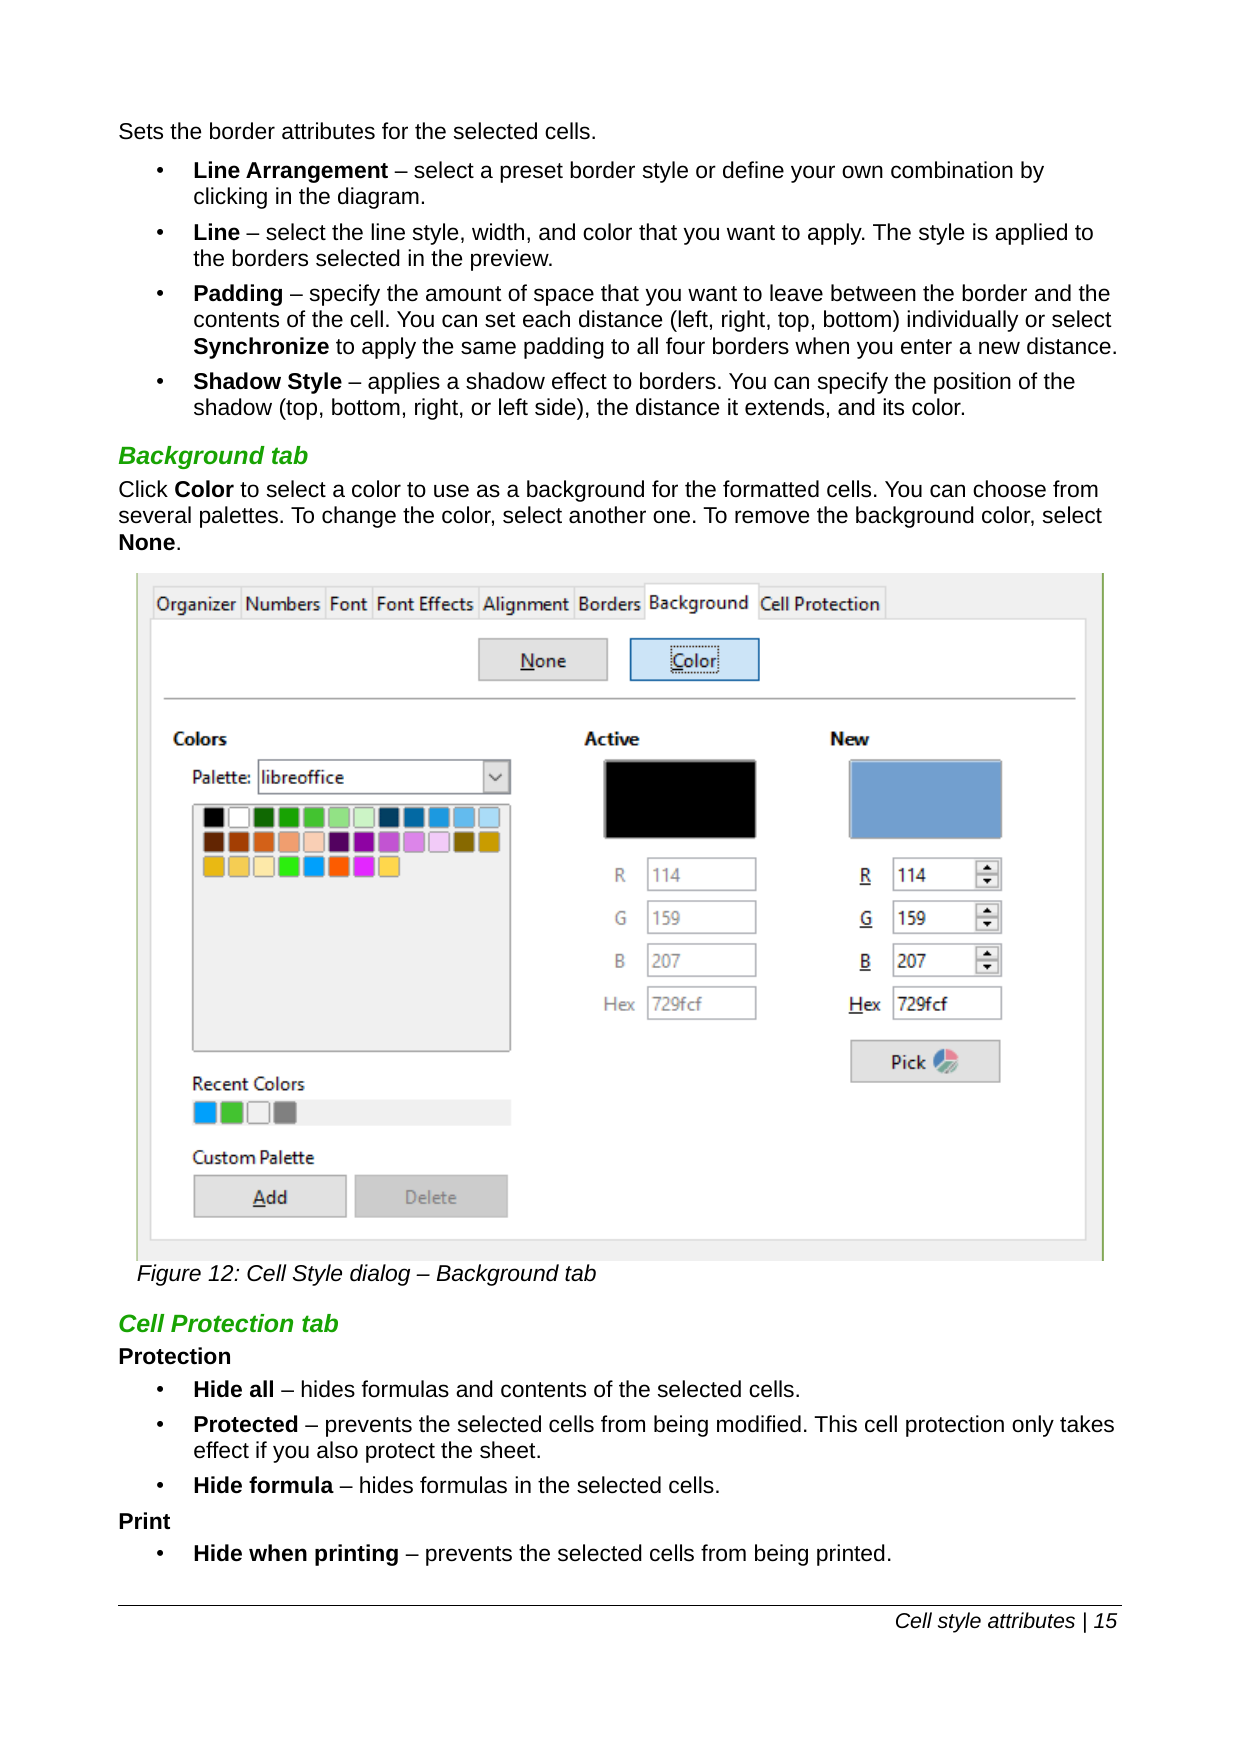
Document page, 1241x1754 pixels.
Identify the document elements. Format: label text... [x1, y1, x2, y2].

text Print [118, 1508, 1122, 1534]
list Protected – prevents the selected cells from being modified. This cell protection only takes effect if you also protect the sheet. [156, 1411, 1122, 1463]
text Click Color to select a color to use as a background for the formatted cells. You can choose from several palettes. To change the color, select another one. To remove the background color, select None. [118, 476, 1122, 555]
text Protection [118, 1343, 1122, 1370]
list Line – select the line style, width, and color that you want to apply. The style is applied to the borders selected in the preview. [156, 218, 1122, 271]
text [137, 568, 1104, 573]
list Padding – specify the amount of space that you want to leave between the border and the contents of the cell. You can set each distance (left, right, top, bottom) individually or select Synchronize to apply the same padding to all four borders when you enter a new distance. [156, 280, 1122, 359]
subtitle Cell Protection tab [118, 1309, 1122, 1337]
picture [136, 573, 1104, 1261]
list Hide formula – hides formulas in the selected cells. [156, 1472, 1122, 1499]
list Line Arrangement – select a preset border style or define your own combination by clicking in the diagram. [156, 157, 1122, 210]
list Hide all – hides formulas and contents of the selected cells. [156, 1376, 1122, 1402]
subtitle Background tab [118, 441, 1122, 470]
list Hide when printing – prevents the selected cells from being printed. [156, 1540, 1122, 1566]
list Shadow Style – applies a shadow effect to borders. You can specify the position of the shadow (top, bottom, right, or left side), the distance it extends, and its color. [156, 368, 1122, 421]
text Sets the border attributes for the selected cells. [118, 118, 1122, 144]
text Figure 12: Cell Style dialog – Background tab [137, 1261, 1104, 1287]
